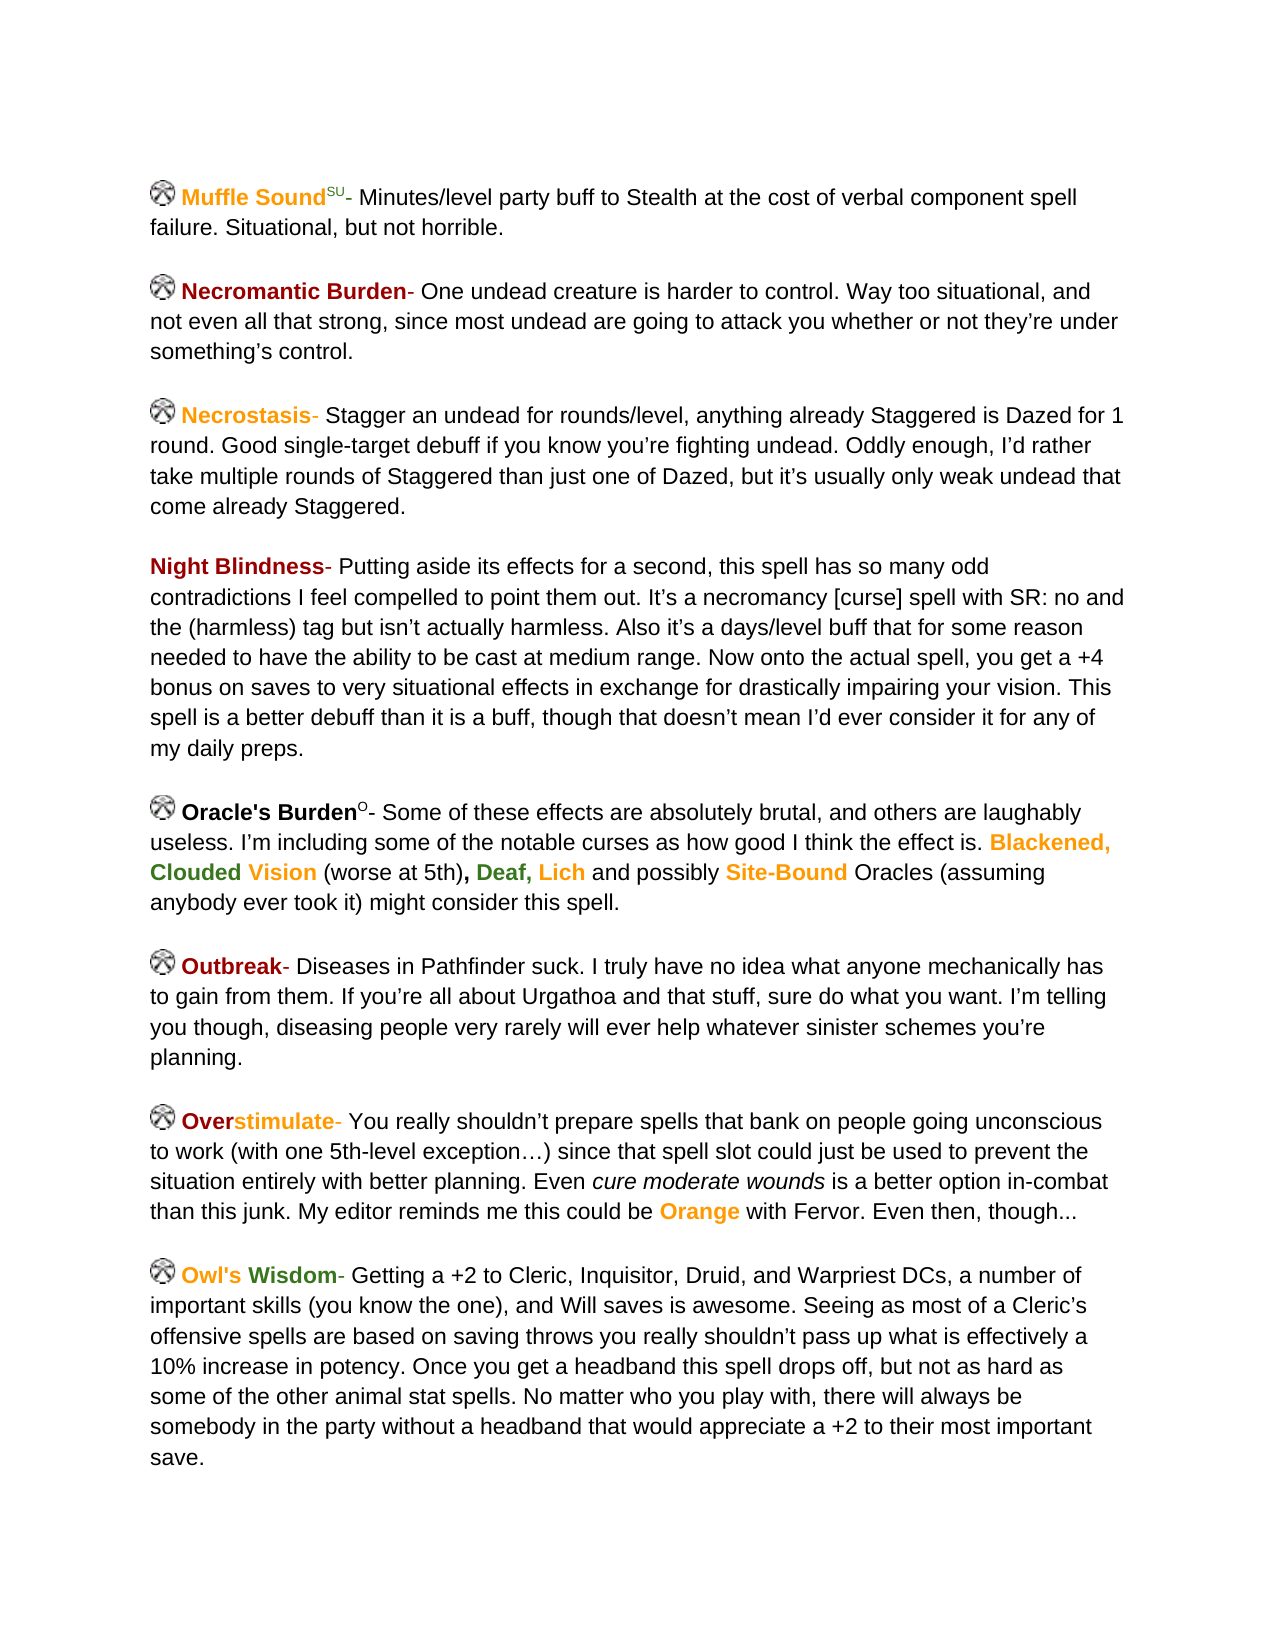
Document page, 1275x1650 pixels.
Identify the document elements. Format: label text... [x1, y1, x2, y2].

text Overstimulate- You really shouldn’t prepare spells that bank on people going unconscious to work (with one 5th-level exception…) since that spell slot could just be used to prevent the situation entirely with better planning. Even cure moderate wounds is a better option in-combat than this junk. My editor reminds me this could be Orange with Fervor. Even then, though... [150, 1104, 1125, 1225]
picture [150, 1258, 175, 1284]
picture [150, 1104, 175, 1130]
text Night Blindness- Putting aside its effects for a second, this spell has so many odd contradictions I feel compelled to point them out. It’s a necromancy [curse] spell with SR: no and the (harmless) tag but isn’t actually harmless. Also it’s a days/level buff that for some reason needed to have the ability to be cast at medium range. Now onto the actual spell, you get a +4 bonus on saves to very situational effects in exchange for drastically impairing your vision. This spell is a better debuff than it is a buff, though that doesn’t mean I’d ever consider it for any of my daily preps. [150, 553, 1125, 761]
text Necromantic Burden- One undead creature is harder to control. Way too situational, and not even all that strong, since most undead are going to attack you whether or not they’re under something’s control. [150, 274, 1125, 365]
picture [150, 949, 175, 975]
picture [150, 795, 175, 820]
text Outbreak- Diseases in Pathfinder suck. I truly have no idea what anyone mechanically has to gain from them. If you’re all about Urgathoa and that stuff, sure do what you want. I’m telling you though, diseasing people very rarely will ever help whatever sinister schemes you’re planning. [150, 949, 1125, 1070]
text Owl's Wisdom- Getting a +2 to Cleric, Inquisitor, Druid, and Warpriest DCs, a number of important skills (you know the one), and Will saves is awesome. Seeing as most of a Cleric’s offensive spells are based on saving throws you really shouldn’t pass up what is effectively a 10% increase in potency. Once you get a headband this spell drops off, but not as hard as some of the other animal stat spells. No matter who you play with, there will always be somebody in the party without a headband that would appreciate a +2 to their most important save. [150, 1259, 1125, 1470]
picture [150, 398, 175, 424]
text Necrostasis- Stagger an undead for rounds/level, anything already Staggered is Dazed for 1 round. Good single-target debuff if you know you’re fighting undead. Oddly enough, I’d rather take multiple rounds of Staggered than just one of Dazed, but it’s usually only weak undead that come already Staggered. [150, 399, 1125, 519]
picture [150, 180, 175, 206]
picture [150, 274, 175, 300]
text Oracle's BurdenO- Some of these effects are absolutely brutal, and others are laughably useless. I’m including some of the notable curses as how good I think the effect is. Blackened, Clouded Vision (worse at 5th), Deaf, Lich and possibly Site-Bound Oracles (assuming anybody ever took it) might consider this spell. [150, 795, 1125, 916]
text Muffle SoundSU- Minutes/level party buff to Stealth at the cost of verbal component spell failure. Situational, but not horrible. [150, 180, 1125, 240]
